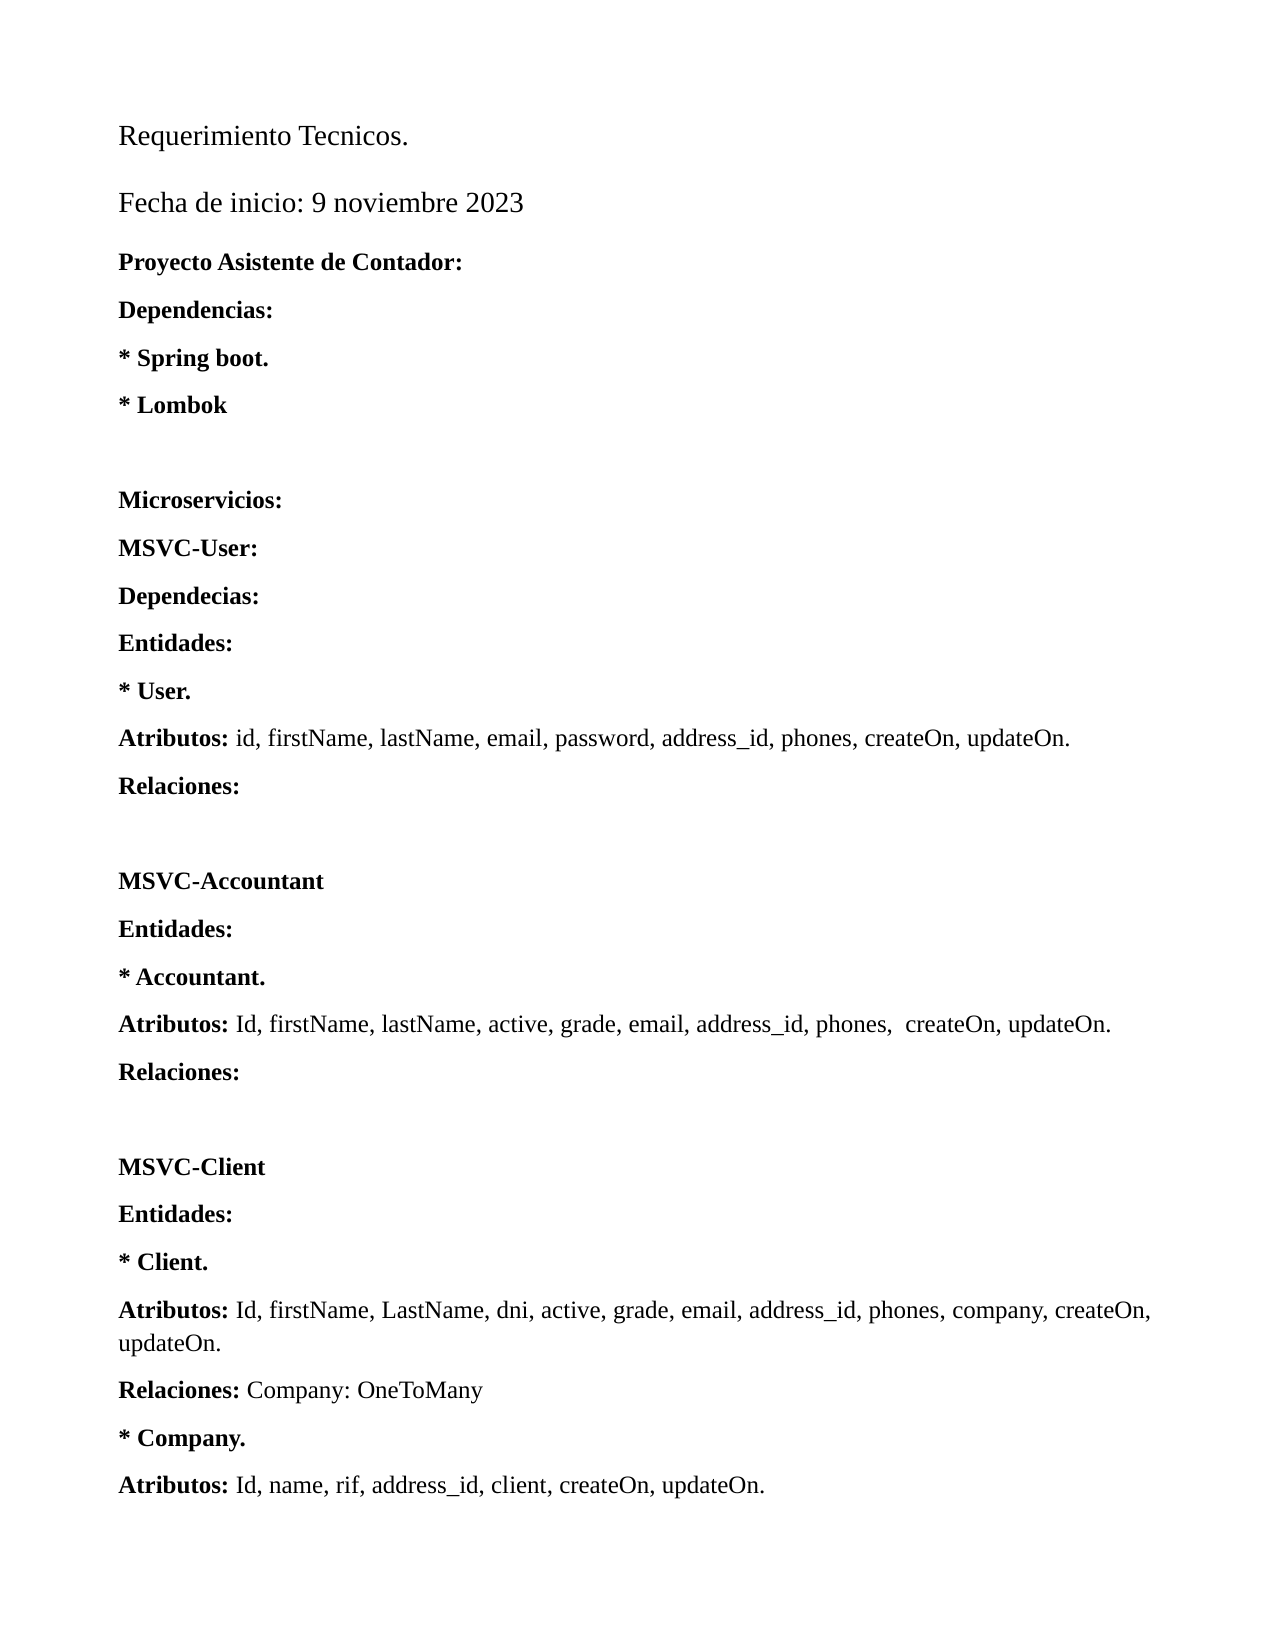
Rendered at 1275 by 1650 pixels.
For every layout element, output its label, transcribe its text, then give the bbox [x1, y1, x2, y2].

text Requerimiento Tecnicos. [118, 118, 1157, 152]
text Relaciones: [118, 771, 1157, 800]
text MSVC-User: [118, 533, 1157, 562]
text Atributos: id, firstName, lastName, email, password, address_id, phones, createOn, updateOn. [118, 723, 1157, 752]
text Dependecias: [118, 581, 1157, 609]
text * Client. [118, 1247, 1157, 1276]
text * Accountant. [118, 962, 1157, 990]
text Relaciones: Company: OneToMany [118, 1375, 1157, 1404]
text MSVC-Accountant [118, 866, 1157, 895]
text Atributos: Id, firstName, LastName, dni, active, grade, email, address_id, phones, company, createOn, updateOn. [118, 1295, 1157, 1357]
text Fecha de inicio: 9 noviembre 2023 [118, 185, 1157, 219]
text * Company. [118, 1423, 1157, 1452]
text Entidades: [118, 914, 1157, 943]
text Entidades: [118, 628, 1157, 657]
text * Lombok [118, 390, 1157, 419]
text Microservicios: [118, 486, 1157, 514]
text * Spring boot. [118, 343, 1157, 371]
text Atributos: Id, name, rif, address_id, client, createOn, updateOn. [118, 1471, 1157, 1499]
text Entidades: [118, 1199, 1157, 1228]
text MSVC-Client [118, 1152, 1157, 1181]
text Relaciones: [118, 1057, 1157, 1086]
text Dependencias: [118, 295, 1157, 324]
text Atributos: Id, firstName, lastName, active, grade, email, address_id, phones, createOn, updateOn. [118, 1009, 1157, 1038]
text * User. [118, 676, 1157, 705]
text Proyecto Asistente de Contador: [118, 247, 1157, 276]
